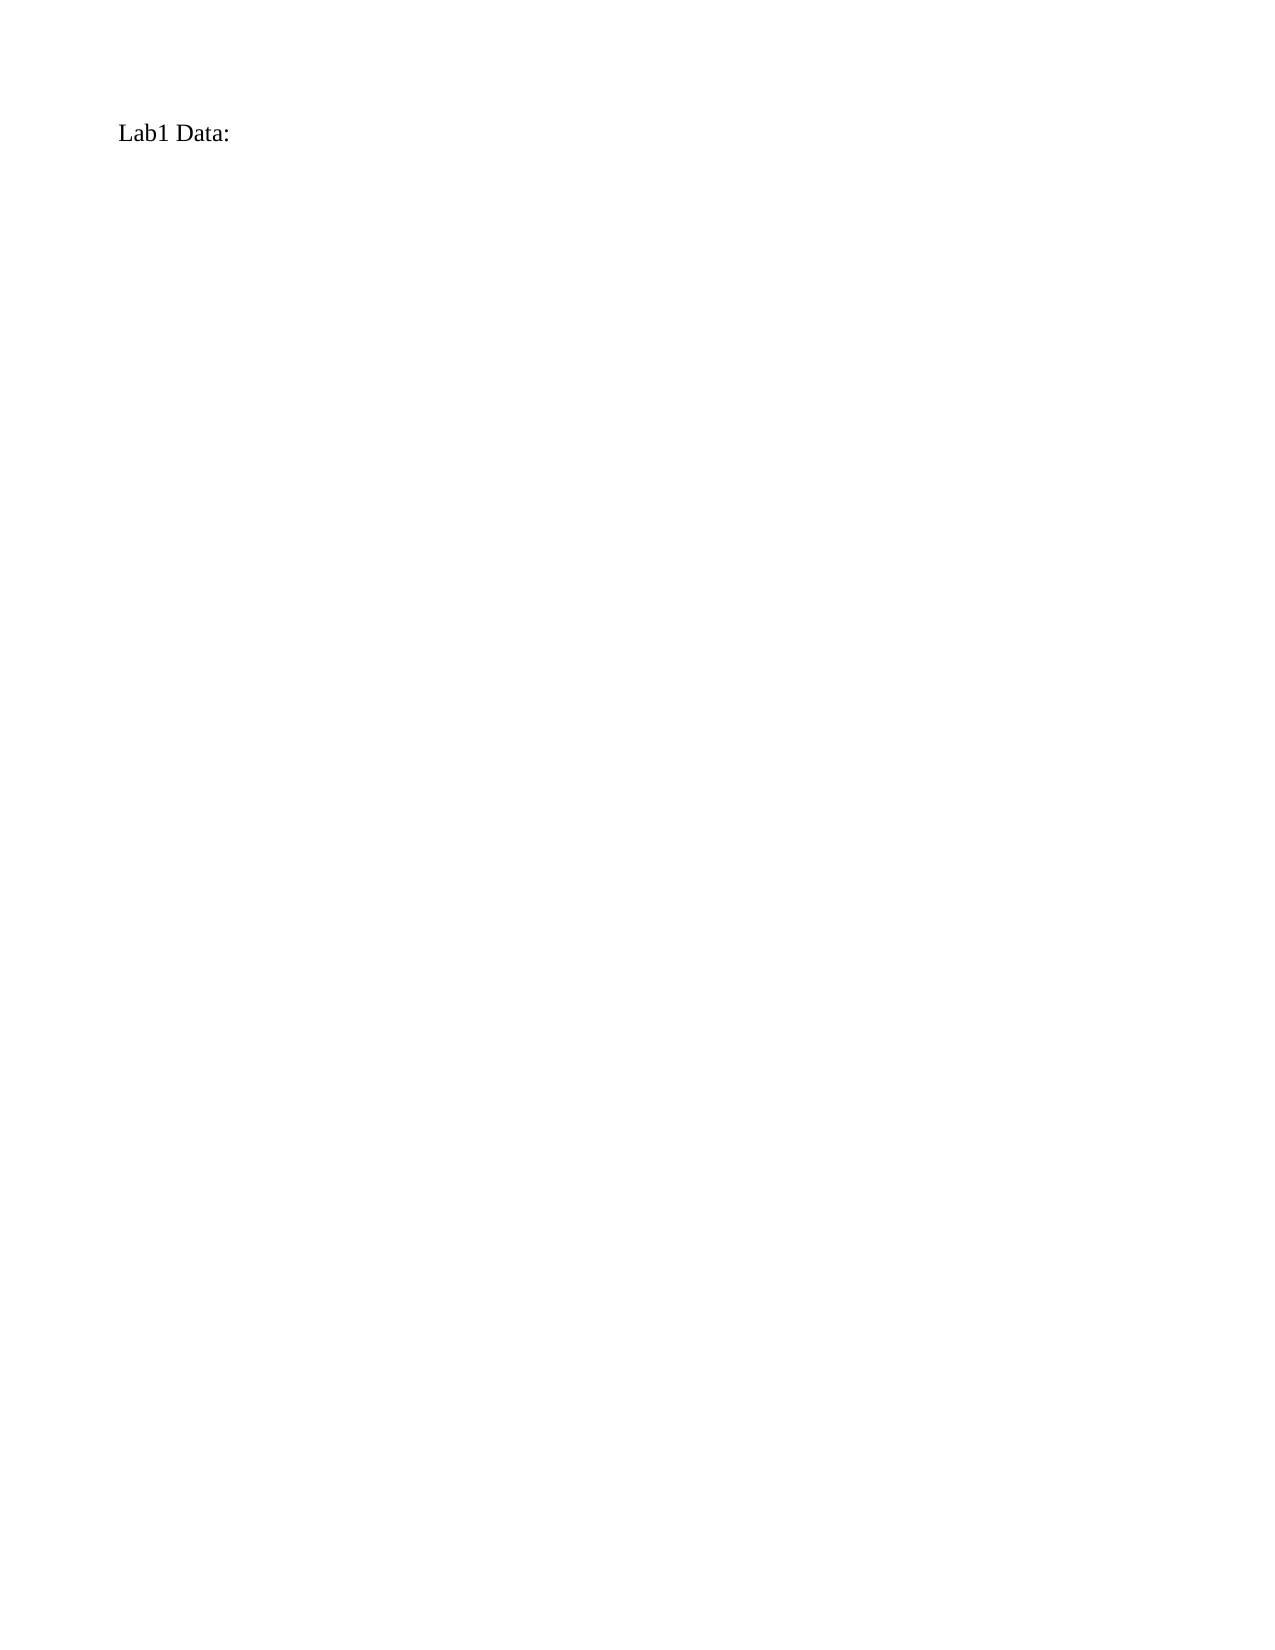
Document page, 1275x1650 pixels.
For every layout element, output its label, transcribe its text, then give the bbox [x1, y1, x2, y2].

text Lab1 Data: [118, 118, 1157, 147]
